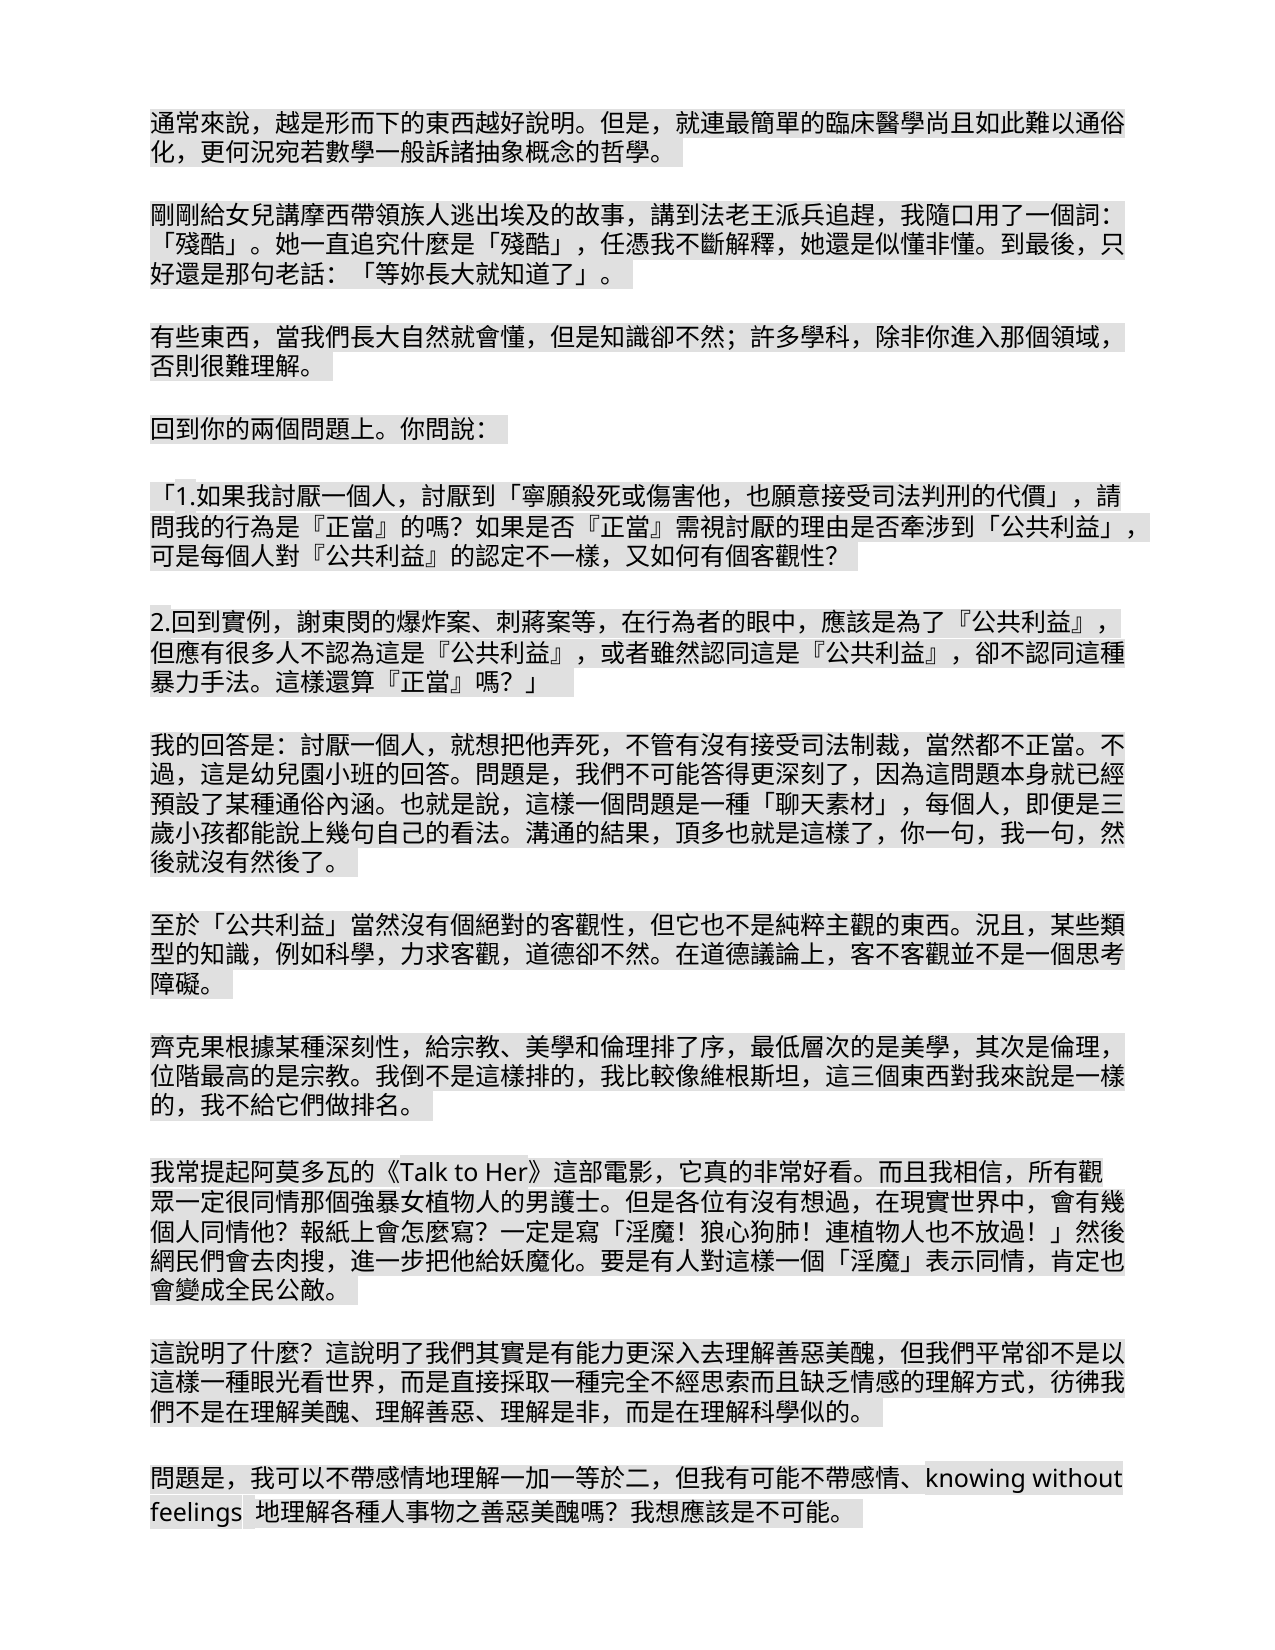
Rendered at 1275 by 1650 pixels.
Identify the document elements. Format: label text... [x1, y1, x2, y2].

text 謝謝正王，這就是哲普或科普的悲哀。一個好好的東西，一旦被「普」了之後，內涵就俗了，走樣了。因此，學術是一回事，「俗話」又是另一回事。 通俗話語當然還是有其作用，但它畢竟太淺了，就像教幼兒園小朋友一樣。但是，在公眾言論市場上，你也只能用三歲小孩般的話語來講事情；倘若我們要深入思想，恐怕沒幾個人能聽懂你在說什麼。 許多時候，出於某種企圖接近「真實」(reality) 的衝動，很想把話該怎麼說就怎麼說，甚至乾脆把一些一直放在倉庫裏的陳年筆記給直接貼上來。但是，要是我真的這麼做，那就不是在溝通，而是在講天書了。大多數學科都有這項困難，比方說數學、邏輯、分析哲學、物理化學及基礎醫學等等等，即便是帶有強烈應用性質的自然科學 (例如臨床醫學) 也一樣會有通俗化的困難。 以臨床醫學來說，雖然我很懂得講俗話讓病人能聽懂，但我依然經常感到一種溝通上的巨大困境，甚至連讓病人或家屬相信他有憂鬱症都很難解釋，裏頭太多學問了。若非如此複雜，醫生哪需要十幾年的訓練然後才有可能看診？倘若醫學只是你從網路上隨便找兩篇文章就能理解，那麼豈不是兩三天的訓練就能當醫生了？有可能嗎？當然不可能。 通常來說，越是形而下的東西越好說明。但是，就連最簡單的臨床醫學尚且如此難以通俗化，更何況宛若數學一般訴諸抽象概念的哲學。 剛剛給女兒講摩西帶領族人逃出埃及的故事，講到法老王派兵追趕，我隨口用了一個詞：「殘酷」。她一直追究什麼是「殘酷」，任憑我不斷解釋，她還是似懂非懂。到最後，只好還是那句老話：「等妳長大就知道了」。 有些東西，當我們長大自然就會懂，但是知識卻不然；許多學科，除非你進入那個領域，否則很難理解。 回到你的兩個問題上。你問說： 「1.如果我討厭一個人，討厭到「寧願殺死或傷害他，也願意接受司法判刑的代價」，請問我的行為是『正當』的嗎？如果是否『正當』需視討厭的理由是否牽涉到「公共利益」，可是每個人對『公共利益』的認定不一樣，又如何有個客觀性？ 2.回到實例，謝東閔的爆炸案、刺蔣案等，在行為者的眼中，應該是為了『公共利益』，但應有很多人不認為這是『公共利益』，或者雖然認同這是『公共利益』，卻不認同這種暴力手法。這樣還算『正當』嗎？」 我的回答是：討厭一個人，就想把他弄死，不管有沒有接受司法制裁，當然都不正當。不過，這是幼兒園小班的回答。問題是，我們不可能答得更深刻了，因為這問題本身就已經預設了某種通俗內涵。也就是說，這樣一個問題是一種「聊天素材」，每個人，即便是三歲小孩都能說上幾句自己的看法。溝通的結果，頂多也就是這樣了，你一句，我一句，然後就沒有然後了。 至於「公共利益」當然沒有個絕對的客觀性，但它也不是純粹主觀的東西。況且，某些類型的知識，例如科學，力求客觀，道德卻不然。在道德議論上，客不客觀並不是一個思考障礙。 齊克果根據某種深刻性，給宗教、美學和倫理排了序，最低層次的是美學，其次是倫理，位階最高的是宗教。我倒不是這樣排的，我比較像維根斯坦，這三個東西對我來說是一樣的，我不給它們做排名。 我常提起阿莫多瓦的《Talk to Her》這部電影，它真的非常好看。而且我相信，所有觀眾一定很同情那個強暴女植物人的男護士。但是各位有沒有想過，在現實世界中，會有幾個人同情他？報紙上會怎麼寫？一定是寫「淫魔！狼心狗肺！連植物人也不放過！」然後網民們會去肉搜，進一步把他給妖魔化。要是有人對這樣一個「淫魔」表示同情，肯定也會變成全民公敵。 這說明了什麼？這說明了我們其實是有能力更深入去理解善惡美醜，但我們平常卻不是以這樣一種眼光看世界，而是直接採取一種完全不經思索而且缺乏情感的理解方式，彷彿我們不是在理解美醜、理解善惡、理解是非，而是在理解科學似的。 問題是，我可以不帶感情地理解一加一等於二，但我有可能不帶感情、knowing without feelings 地理解各種人事物之善惡美醜嗎？我想應該是不可能。 我常主動寫信給一些陌生人，全都是一些被網民們認定是壞人的人，他們通常是在生活中做了一些其實根本沒什麼大不了的所謂壞事，於是成為眾矢之的，比方說惡形惡狀對待餐廳服務生，或是講了什麼政治不正確的風涼話，結果成為全民公敵。我之所以寫信給他們，只是希望他們在飽受眾人撻伐、痛苦之餘，能夠感受到一點真實的理解與溫暖，從而不要對人性感到失望。 面對美學或道德事務，我們需要的是某種深刻的理解，而不是建立共識。我們並不期待全民一致的共識，畢竟我們不是在談論一加一是否等於二。但這並不意味著我們只是在講一種純粹主觀的東西。你看，為什麼大家看《Talk to Her》會受到感動，會同情一個強暴犯？那意味著人們還是有著某種共通的人性。 對於你的疑問，我可以這樣一直寫下去，寫個三千萬字也寫不完我想說的。這說明了一件事：我們並不是在談論科學，也不是在談法條，而是在談一整個世界觀 (world view)，它不是一種可以原則化或理論化的東西；哲學家談了幾千年，至今依舊議論紛紛。 而且，當我們說這樣或說那樣時，說者與聽者都應該搞清楚自身話語究竟是「在哪一點意義上」(in what sense) 成立。幼兒園小班有小班的說法與指涉，大班又是另一層意涵，所有這一切既無法窮盡，便無法在「所有意義」上論定。因此，搞清楚 "in what sense" 是很重要的，才不會雞同鴨講。 比方說我不是一個realist (實在論者)，我不相信事物的客觀實存，但我絕不會懷疑掉在地上的一張千元大鈔，我一定會趕緊撿起來，但這絲毫無礙於我反對realism (實在論)。 跟大家一樣，我也不認同任何一個強暴犯的作為，但這並不意味著我能夠事先論斷每一個罪犯的善惡美醜。法律裁判是一回事，但是道德評價卻又是另一回事。 許多人，例如杜斯妥也夫斯基、蘇古諾夫與維根斯坦等等等，當然也包括我自己，深信「詩可以救世界」。為什麼呢？因為詩的眼光能夠讓我們深刻理解人，理解事物，理解善惡美醜與價值，而這才是人類社會賴以生存與發展的基礎。但是政客卻不然，他們希望我們變成腦殘，沒有腦，沒有心，只對特定顏色產生性高潮。 我不相信任何一個「詩人」會是腦殘。「詩人」並不是宣稱自己會寫詩的人，而是能夠以詩一般的態度活著，以詩一般的眼光看世界的人。如果你看《Talk to Her》會難過，那表示你具有詩人的潛力，只是這樣一種素質往往被各種教條或不良政治所扭曲與掩蓋。 [150, 75, 1125, 1563]
